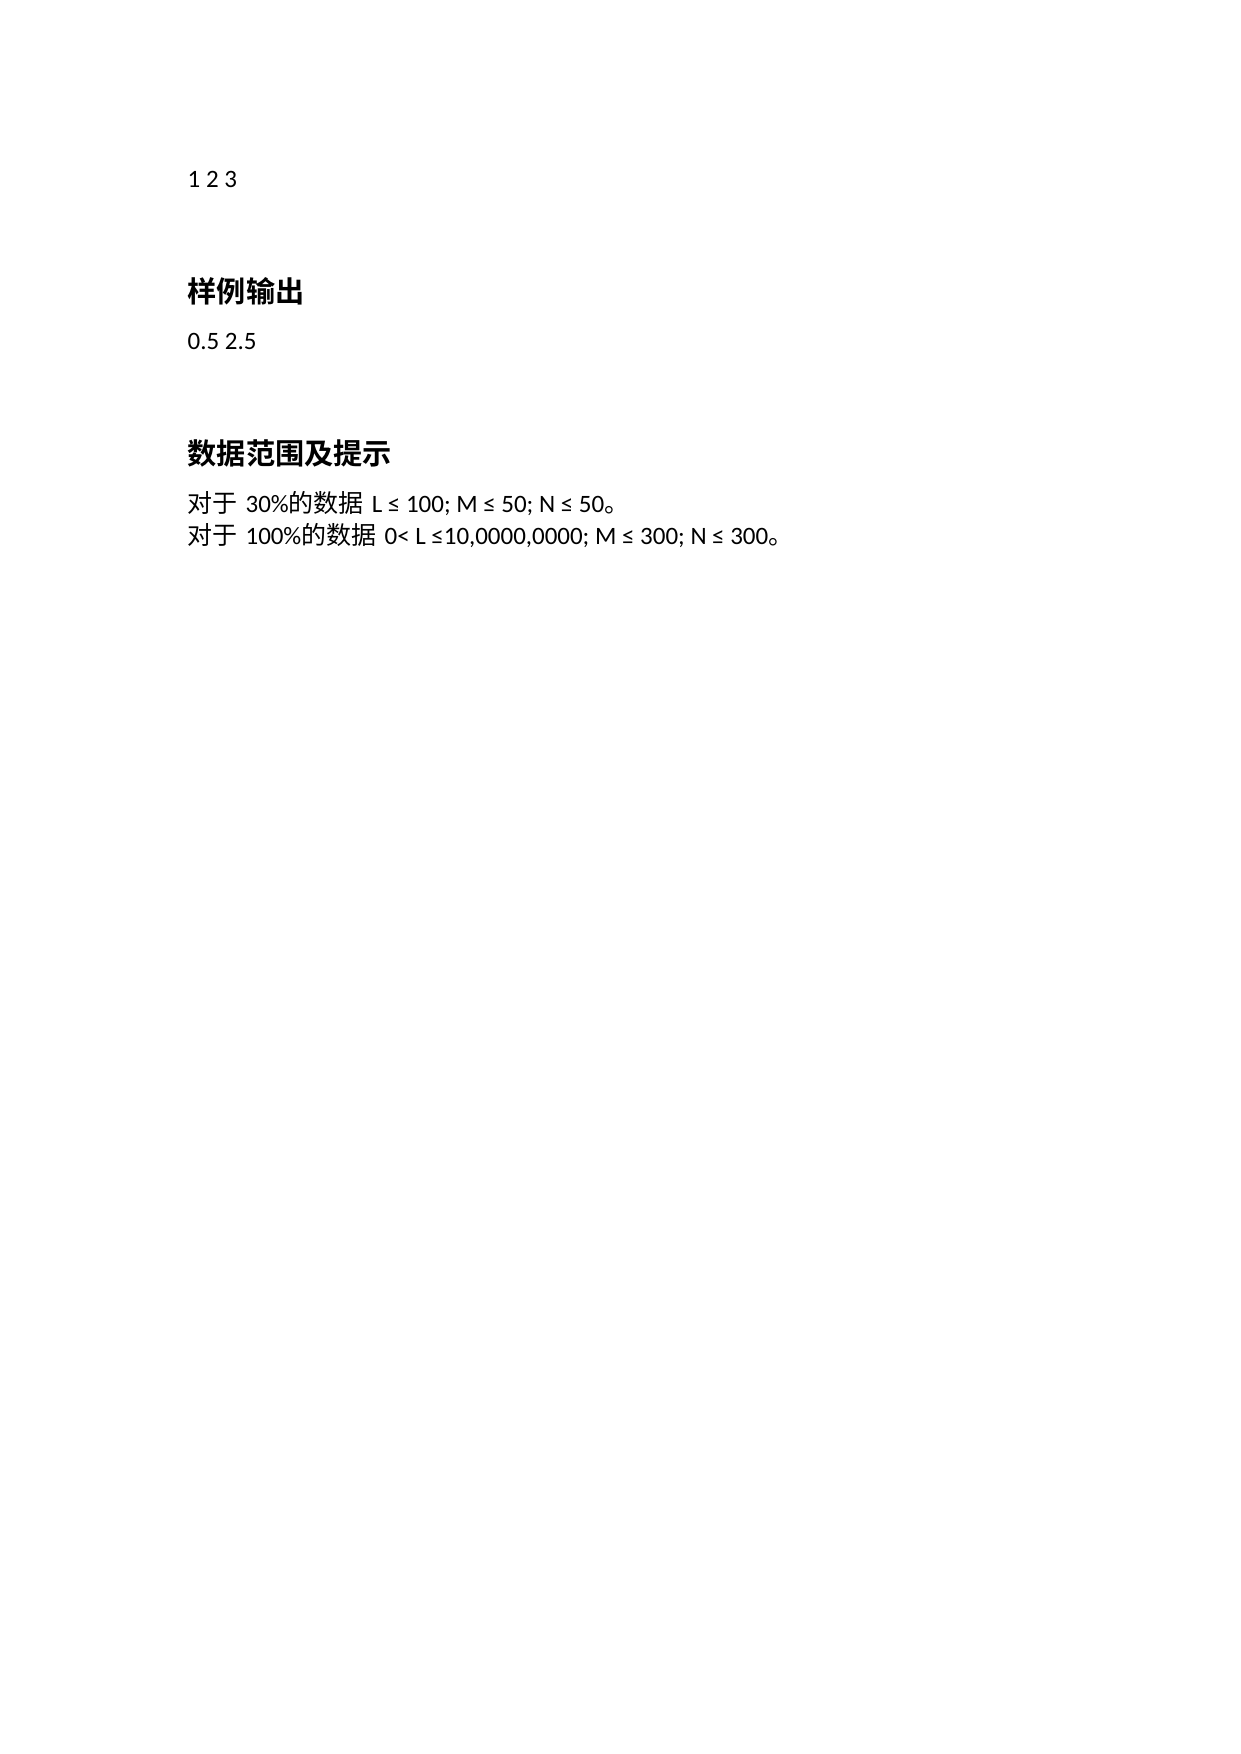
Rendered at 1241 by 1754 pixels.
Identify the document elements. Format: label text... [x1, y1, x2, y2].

text 对于 30%的数据 L ≤ 100; M ≤ 50; N ≤ 50。 [187, 487, 1053, 519]
text 对于 100%的数据 0< L ≤10,0000,0000; M ≤ 300; N ≤ 300。 [187, 519, 1053, 552]
text 数据范围及提示 [187, 422, 1053, 487]
text 0.5 2.5 [187, 324, 1053, 357]
text 1 2 3 [187, 162, 1053, 194]
text 样例输出 [187, 259, 1053, 324]
